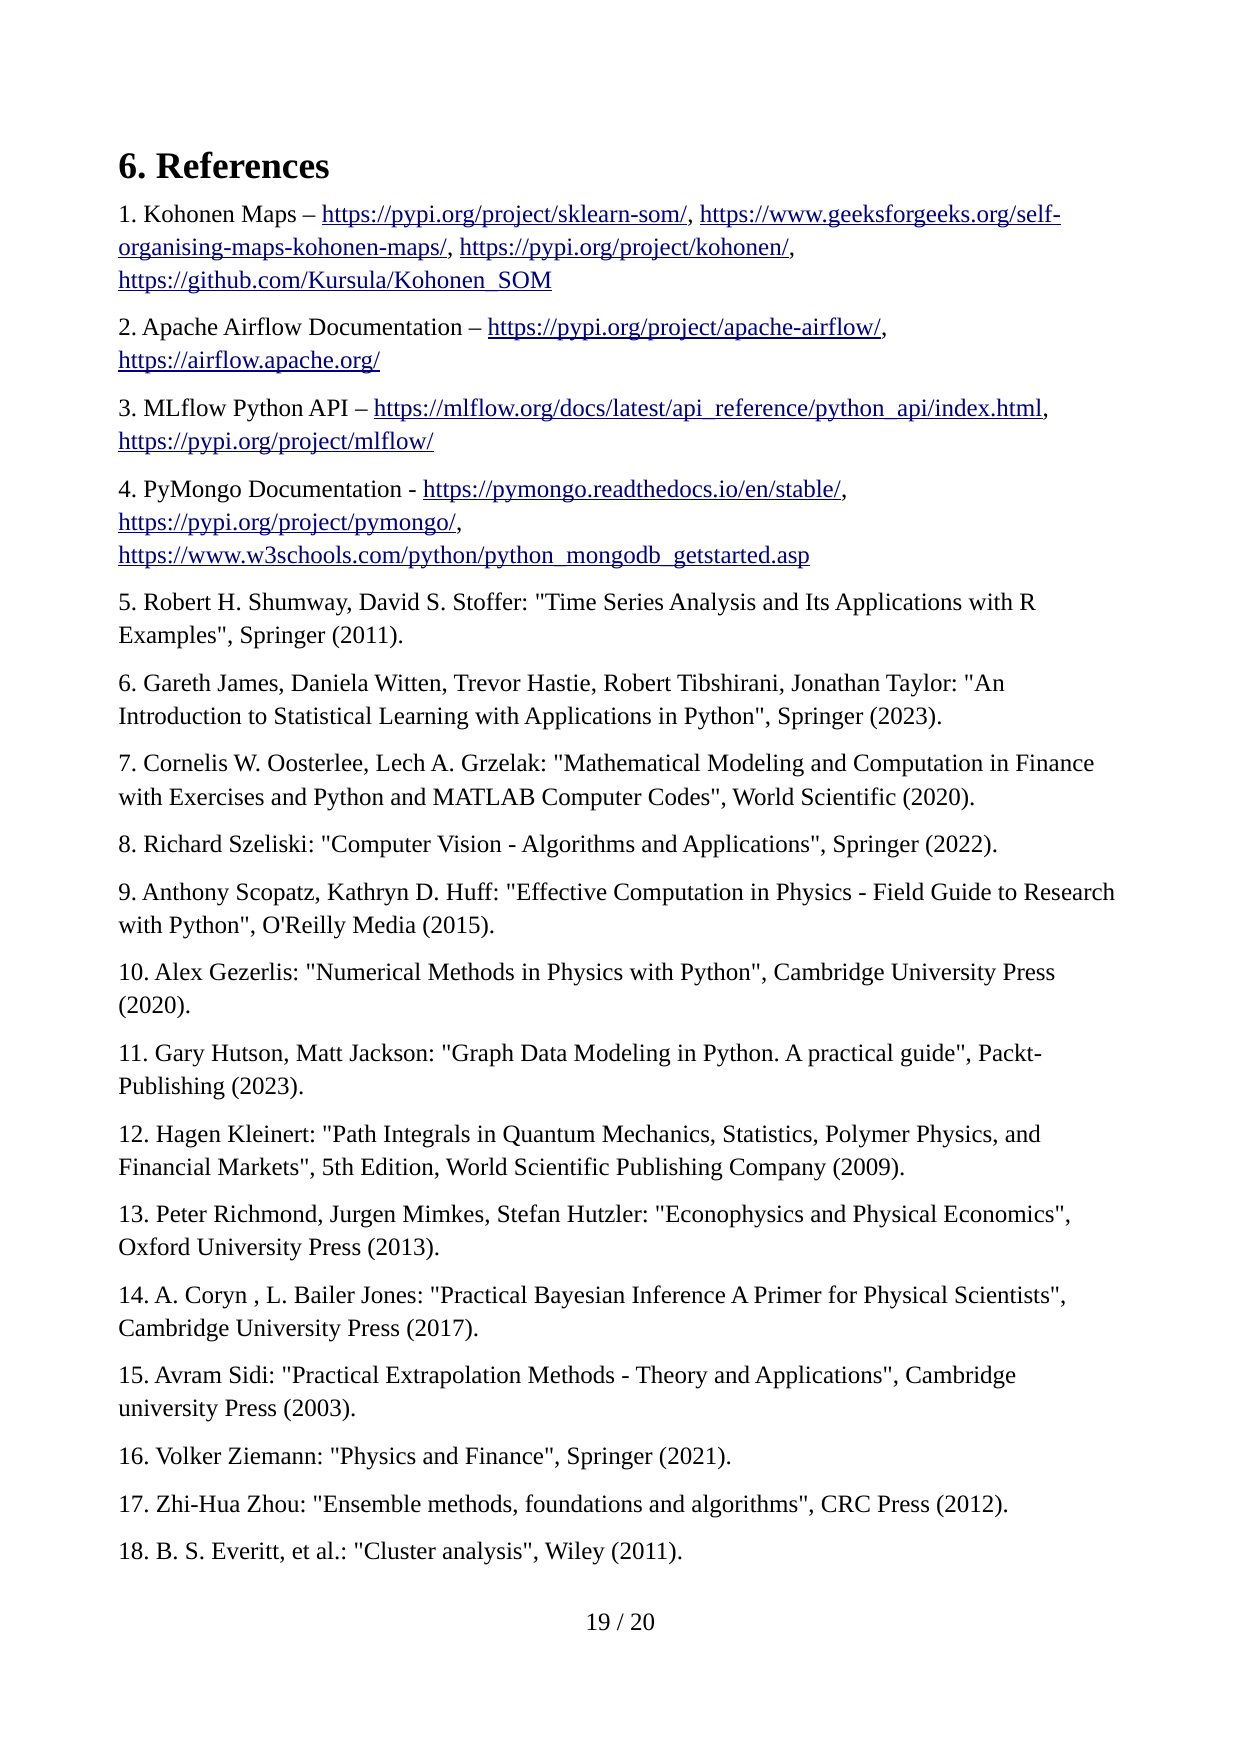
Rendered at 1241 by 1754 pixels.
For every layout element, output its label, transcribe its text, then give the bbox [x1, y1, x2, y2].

text 5. Robert H. Shumway, David S. Stoffer: "Time Series Analysis and Its Applications with R Examples", Springer (2011). [118, 587, 1122, 649]
text 2. Apache Airflow Documentation – https://pypi.org/project/apache-airflow/, https://airflow.apache.org/ [118, 312, 1122, 374]
text 9. Anthony Scopatz, Kathryn D. Huff: "Effective Computation in Physics - Field Guide to Research with Python", O'Reilly Media (2015). [118, 877, 1122, 938]
text 10. Alex Gezerlis: "Numerical Methods in Physics with Python", Cambridge University Press (2020). [118, 957, 1122, 1019]
text 14. A. Coryn , L. Bailer Jones: "Practical Bayesian Inference A Primer for Physical Scientists", Cambridge University Press (2017). [118, 1280, 1122, 1342]
text 15. Avram Sidi: "Practical Extrapolation Methods - Theory and Applications", Cambridge university Press (2003). [118, 1361, 1122, 1422]
text 6. Gareth James, Daniela Witten, Trevor Hastie, Robert Tibshirani, Jonathan Taylor: "An Introduction to Statistical Learning with Applications in Python", Springer (2023). [118, 668, 1122, 730]
text 17. Zhi-Hua Zhou: "Ensemble methods, foundations and algorithms", CRC Press (2012). [118, 1489, 1122, 1517]
text 3. MLflow Python API – https://mlflow.org/docs/latest/api_reference/python_api/index.html, https://pypi.org/project/mlflow/ [118, 393, 1122, 455]
text 4. PyMongo Documentation - https://pymongo.readthedocs.io/en/stable/, https://pypi.org/project/pymongo/, https://www.w3schools.com/python/python_mongodb_getstarted.asp [118, 474, 1122, 568]
subtitle 6. References [118, 143, 1122, 186]
text 7. Cornelis W. Oosterlee, Lech A. Grzelak: "Mathematical Modeling and Computation in Finance with Exercises and Python and MATLAB Computer Codes", World Scientific (2020). [118, 748, 1122, 810]
text 12. Hagen Kleinert: "Path Integrals in Quantum Mechanics, Statistics, Polymer Physics, and Financial Markets", 5th Edition, World Scientific Publishing Company (2009). [118, 1119, 1122, 1180]
text 1. Kohonen Maps – https://pypi.org/project/sklearn-som/, https://www.geeksforgeeks.org/self-organising-maps-kohonen-maps/, https://pypi.org/project/kohonen/, https://github.com/Kursula/Kohonen_SOM [118, 199, 1122, 293]
text 18. B. S. Everitt, et al.: "Cluster analysis", Wiley (2011). [118, 1536, 1122, 1565]
text 16. Volker Ziemann: "Physics and Finance", Springer (2021). [118, 1441, 1122, 1470]
text 11. Gary Hutson, Matt Jackson: "Graph Data Modeling in Python. A practical guide", Packt-Publishing (2023). [118, 1038, 1122, 1100]
text 13. Peter Richmond, Jurgen Mimkes, Stefan Hutzler: "Econophysics and Physical Economics", Oxford University Press (2013). [118, 1199, 1122, 1261]
text 8. Richard Szeliski: "Computer Vision - Algorithms and Applications", Springer (2022). [118, 829, 1122, 858]
